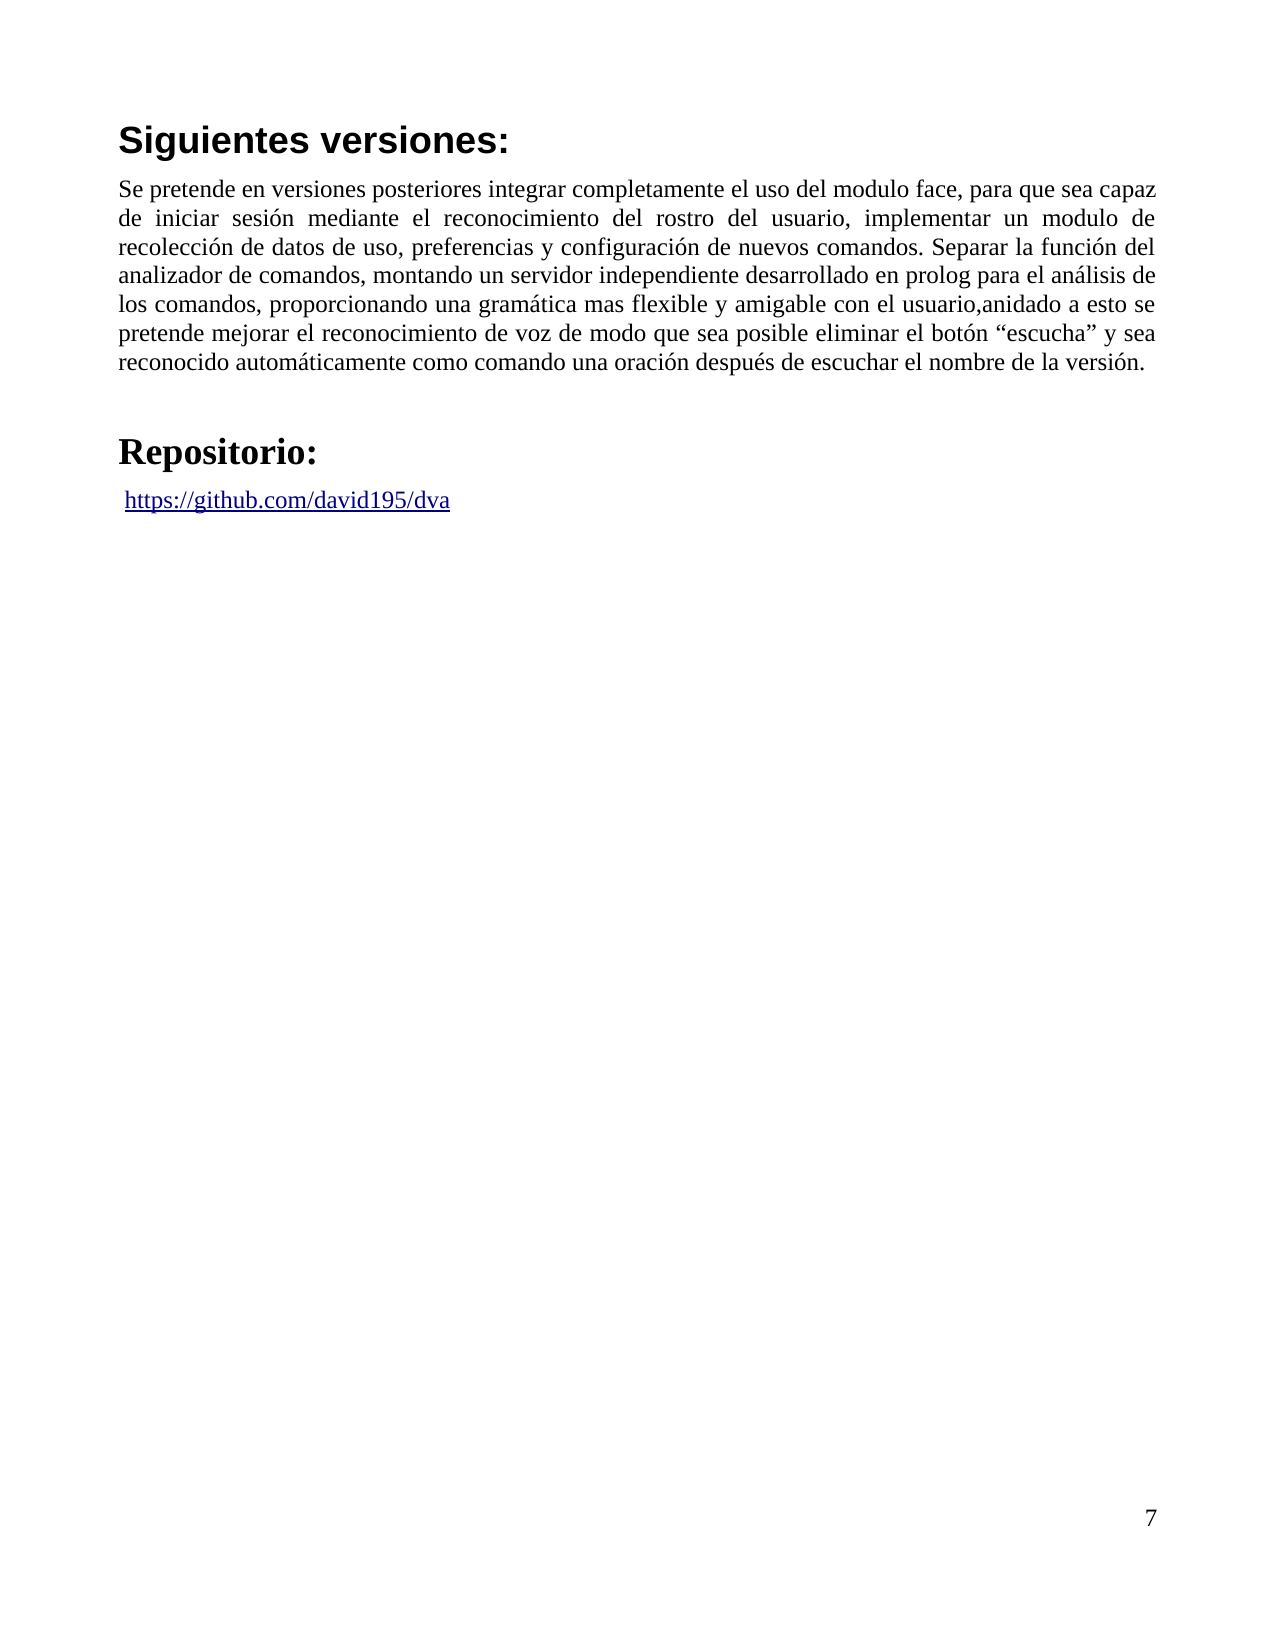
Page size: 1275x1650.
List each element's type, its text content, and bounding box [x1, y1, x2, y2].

text Se pretende en versiones posteriores integrar completamente el uso del modulo face, para que sea capaz de iniciar sesión mediante el reconocimiento del rostro del usuario, implementar un modulo de recolección de datos de uso, preferencias y configuración de nuevos comandos. Separar la función del analizador de comandos, montando un servidor independiente desarrollado en prolog para el análisis de los comandos, proporcionando una gramática mas flexible y amigable con el usuario,anidado a esto se pretende mejorar el reconocimiento de voz de modo que sea posible eliminar el botón “escucha” y sea reconocido automáticamente como comando una oración después de escuchar el nombre de la versión. [118, 174, 1157, 376]
text https://github.com/david195/dva [118, 485, 1157, 514]
subtitle Repositorio: [118, 429, 1157, 473]
subtitle Siguientes versiones: [118, 118, 1157, 162]
